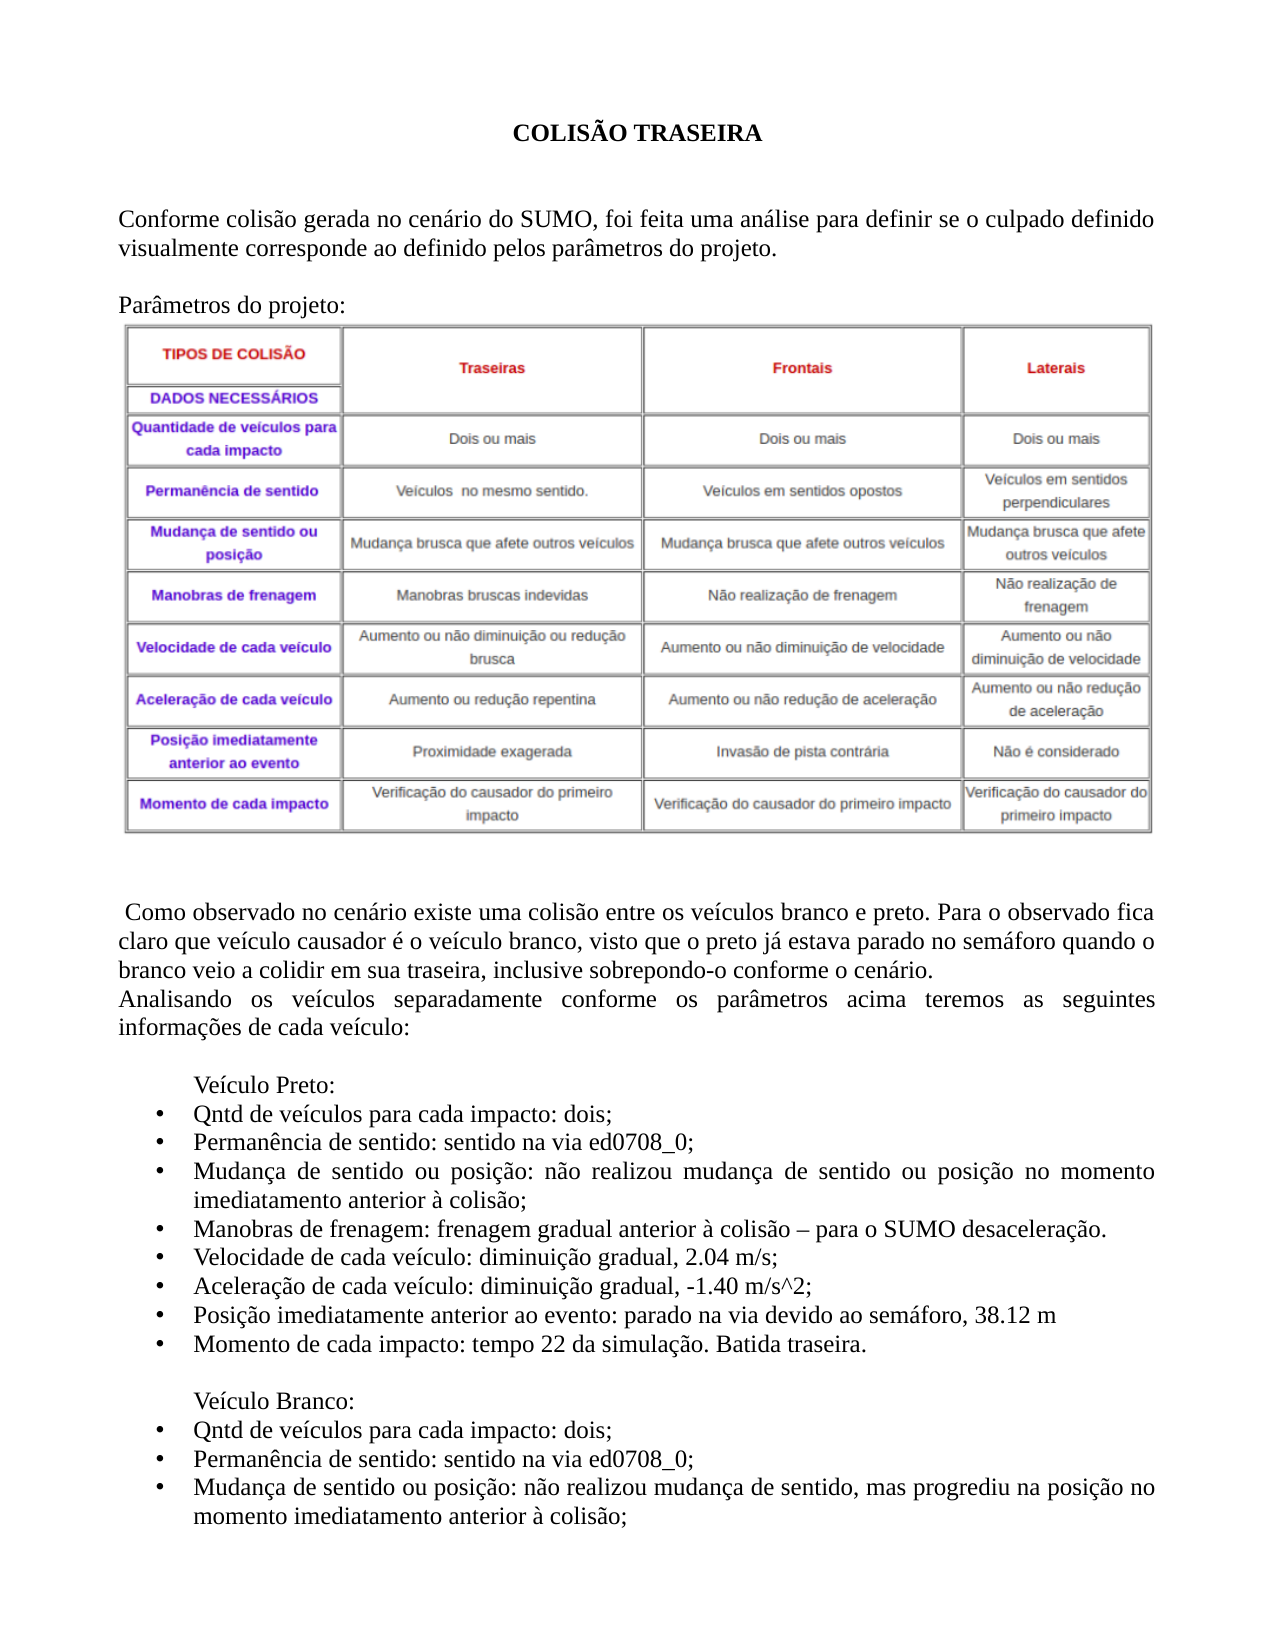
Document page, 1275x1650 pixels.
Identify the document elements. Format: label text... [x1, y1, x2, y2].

list Permanência de sentido: sentido na via ed0708_0; [156, 1127, 1157, 1156]
list Qntd de veículos para cada impacto: dois; [156, 1415, 1157, 1444]
text Analisando os veículos separadamente conforme os parâmetros acima teremos as seguintes informações de cada veículo: [118, 984, 1157, 1041]
list Veículo Preto: [156, 1070, 1157, 1099]
list Mudança de sentido ou posição: não realizou mudança de sentido, mas progrediu na posição no momento imediatamento anterior à colisão; [156, 1472, 1157, 1530]
text COLISÃO TRASEIRA [118, 118, 1157, 147]
list Mudança de sentido ou posição: não realizou mudança de sentido ou posição no momento imediatamento anterior à colisão; [156, 1156, 1157, 1214]
list Velocidade de cada veículo: diminuição gradual, 2.04 m/s; [156, 1242, 1157, 1271]
picture [118, 319, 1157, 840]
list Aceleração de cada veículo: diminuição gradual, -1.40 m/s^2; [156, 1271, 1157, 1300]
list Posição imediatamente anterior ao evento: parado na via devido ao semáforo, 38.12 m [156, 1300, 1157, 1329]
text Como observado no cenário existe uma colisão entre os veículos branco e preto. Para o observado fica claro que veículo causador é o veículo branco, visto que o preto já estava parado no semáforo quando o branco veio a colidir em sua traseira, inclusive sobrepondo-o conforme o cenário. [118, 897, 1157, 984]
list Momento de cada impacto: tempo 22 da simulação. Batida traseira. [156, 1329, 1157, 1357]
text Conforme colisão gerada no cenário do SUMO, foi feita uma análise para definir se o culpado definido visualmente corresponde ao definido pelos parâmetros do projeto. [118, 204, 1157, 262]
list Permanência de sentido: sentido na via ed0708_0; [156, 1444, 1157, 1472]
list Veículo Branco: [156, 1386, 1157, 1415]
text Parâmetros do projeto: [118, 291, 1157, 319]
list Qntd de veículos para cada impacto: dois; [156, 1099, 1157, 1127]
list Manobras de frenagem: frenagem gradual anterior à colisão – para o SUMO desaceleração. [156, 1214, 1157, 1242]
